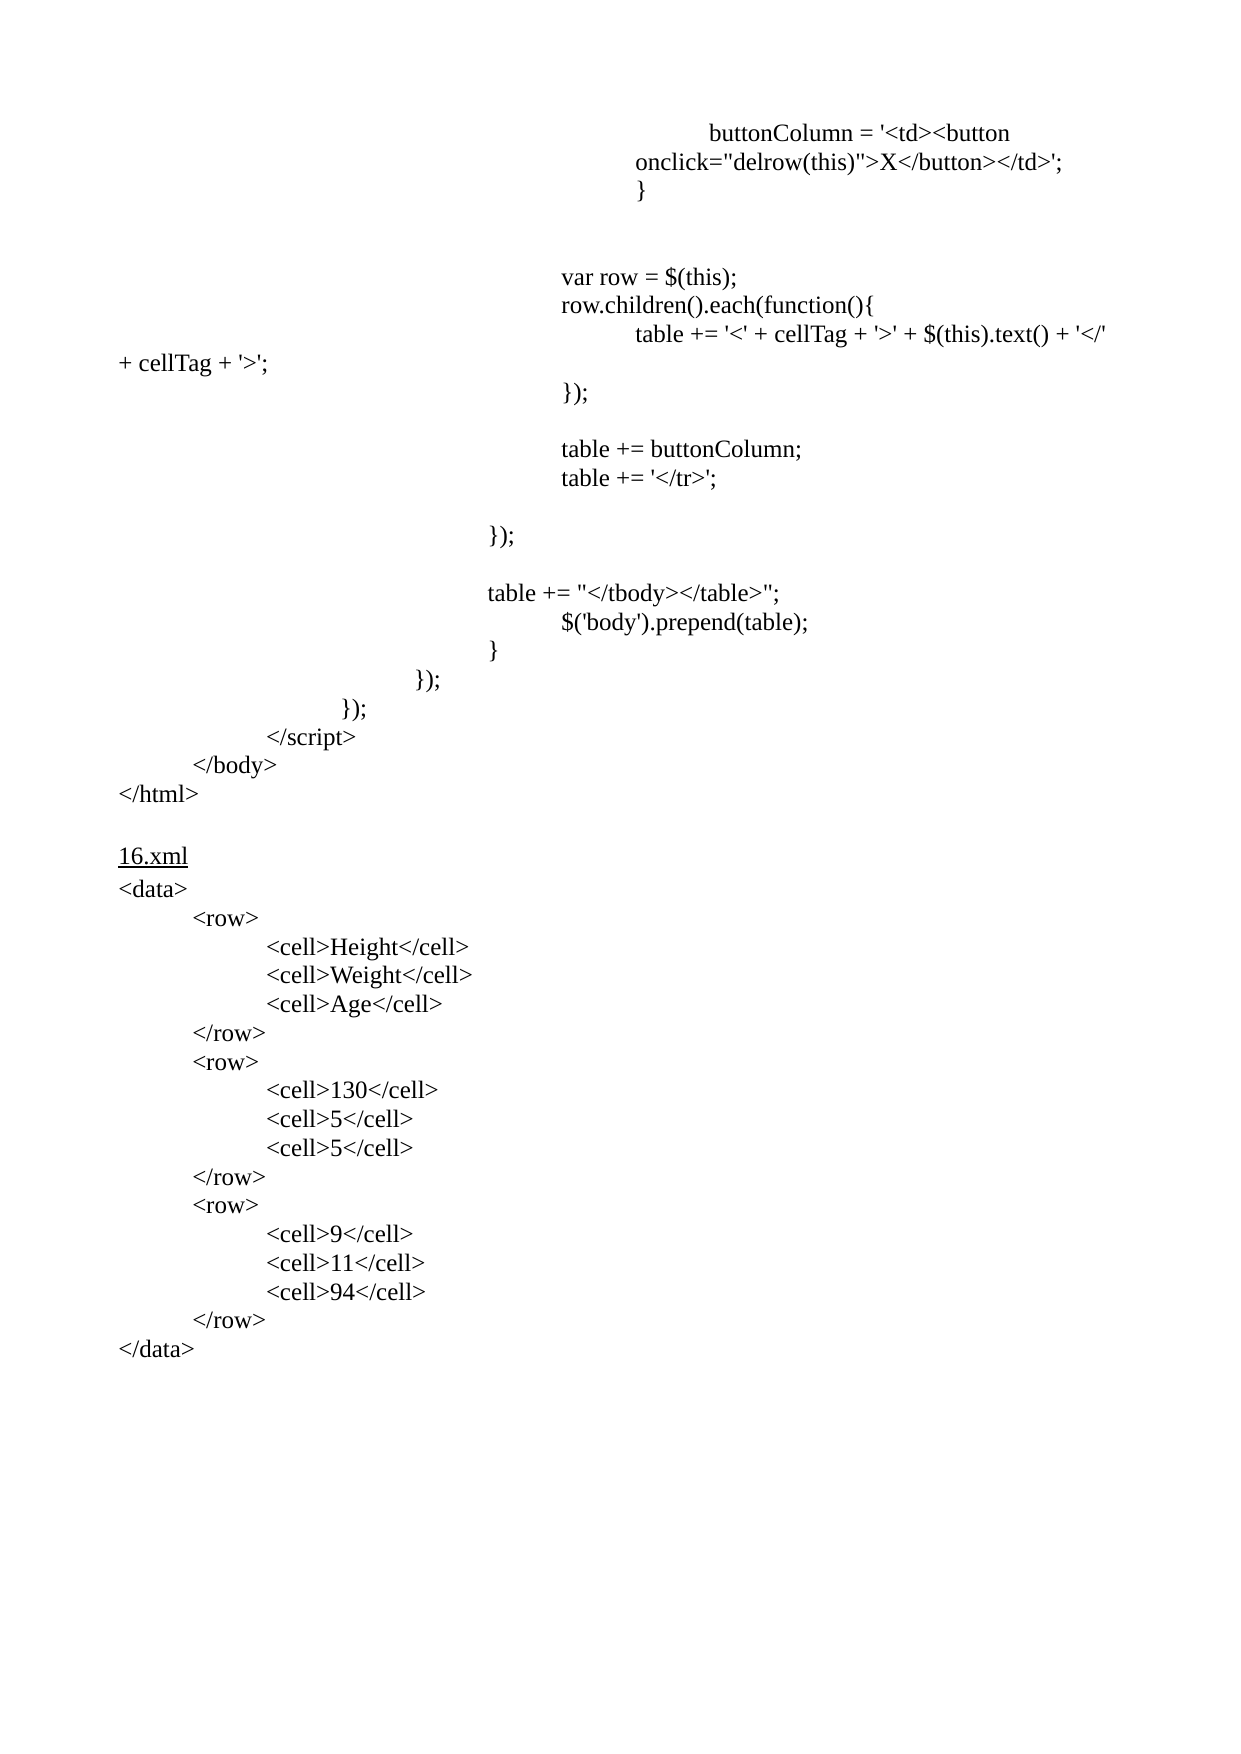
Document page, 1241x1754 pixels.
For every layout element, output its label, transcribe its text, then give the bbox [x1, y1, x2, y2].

text <cell>Age</cell> [118, 989, 1122, 1018]
text buttonColumn = '<td><button onclick="delrow(this)">X</button></td>'; [118, 118, 1122, 176]
text table += "</tbody></table>"; [118, 578, 1122, 607]
text table += '</tr>'; [118, 463, 1122, 492]
text table += '<' + cellTag + '>' + $(this).text() + '</' + cellTag + '>'; [118, 319, 1122, 377]
text <cell>130</cell> [118, 1075, 1122, 1104]
text <cell>Weight</cell> [118, 960, 1122, 989]
text <row> [118, 903, 1122, 932]
text table += buttonColumn; [118, 434, 1122, 463]
text <cell>5</cell> [118, 1104, 1122, 1133]
text } [118, 176, 1122, 204]
text <cell>94</cell> [118, 1277, 1122, 1305]
text </row> [118, 1018, 1122, 1047]
text }); [118, 521, 1122, 549]
text row.children().each(function(){ [118, 291, 1122, 319]
text <row> [118, 1047, 1122, 1075]
text <cell>5</cell> [118, 1133, 1122, 1162]
text 16.xml [118, 841, 1122, 870]
text </html> [118, 779, 1122, 808]
text </row> [118, 1162, 1122, 1190]
text </body> [118, 751, 1122, 779]
text <cell>Height</cell> [118, 932, 1122, 960]
text <data> [118, 874, 1122, 903]
text <cell>11</cell> [118, 1248, 1122, 1277]
text $('body').prepend(table); [118, 607, 1122, 636]
text var row = $(this); [118, 262, 1122, 291]
text }); [118, 664, 1122, 693]
text <cell>9</cell> [118, 1219, 1122, 1248]
text <row> [118, 1190, 1122, 1219]
text }); [118, 693, 1122, 722]
text </data> [118, 1334, 1122, 1363]
text }); [118, 377, 1122, 406]
text </script> [118, 722, 1122, 751]
text } [118, 636, 1122, 664]
text </row> [118, 1305, 1122, 1334]
